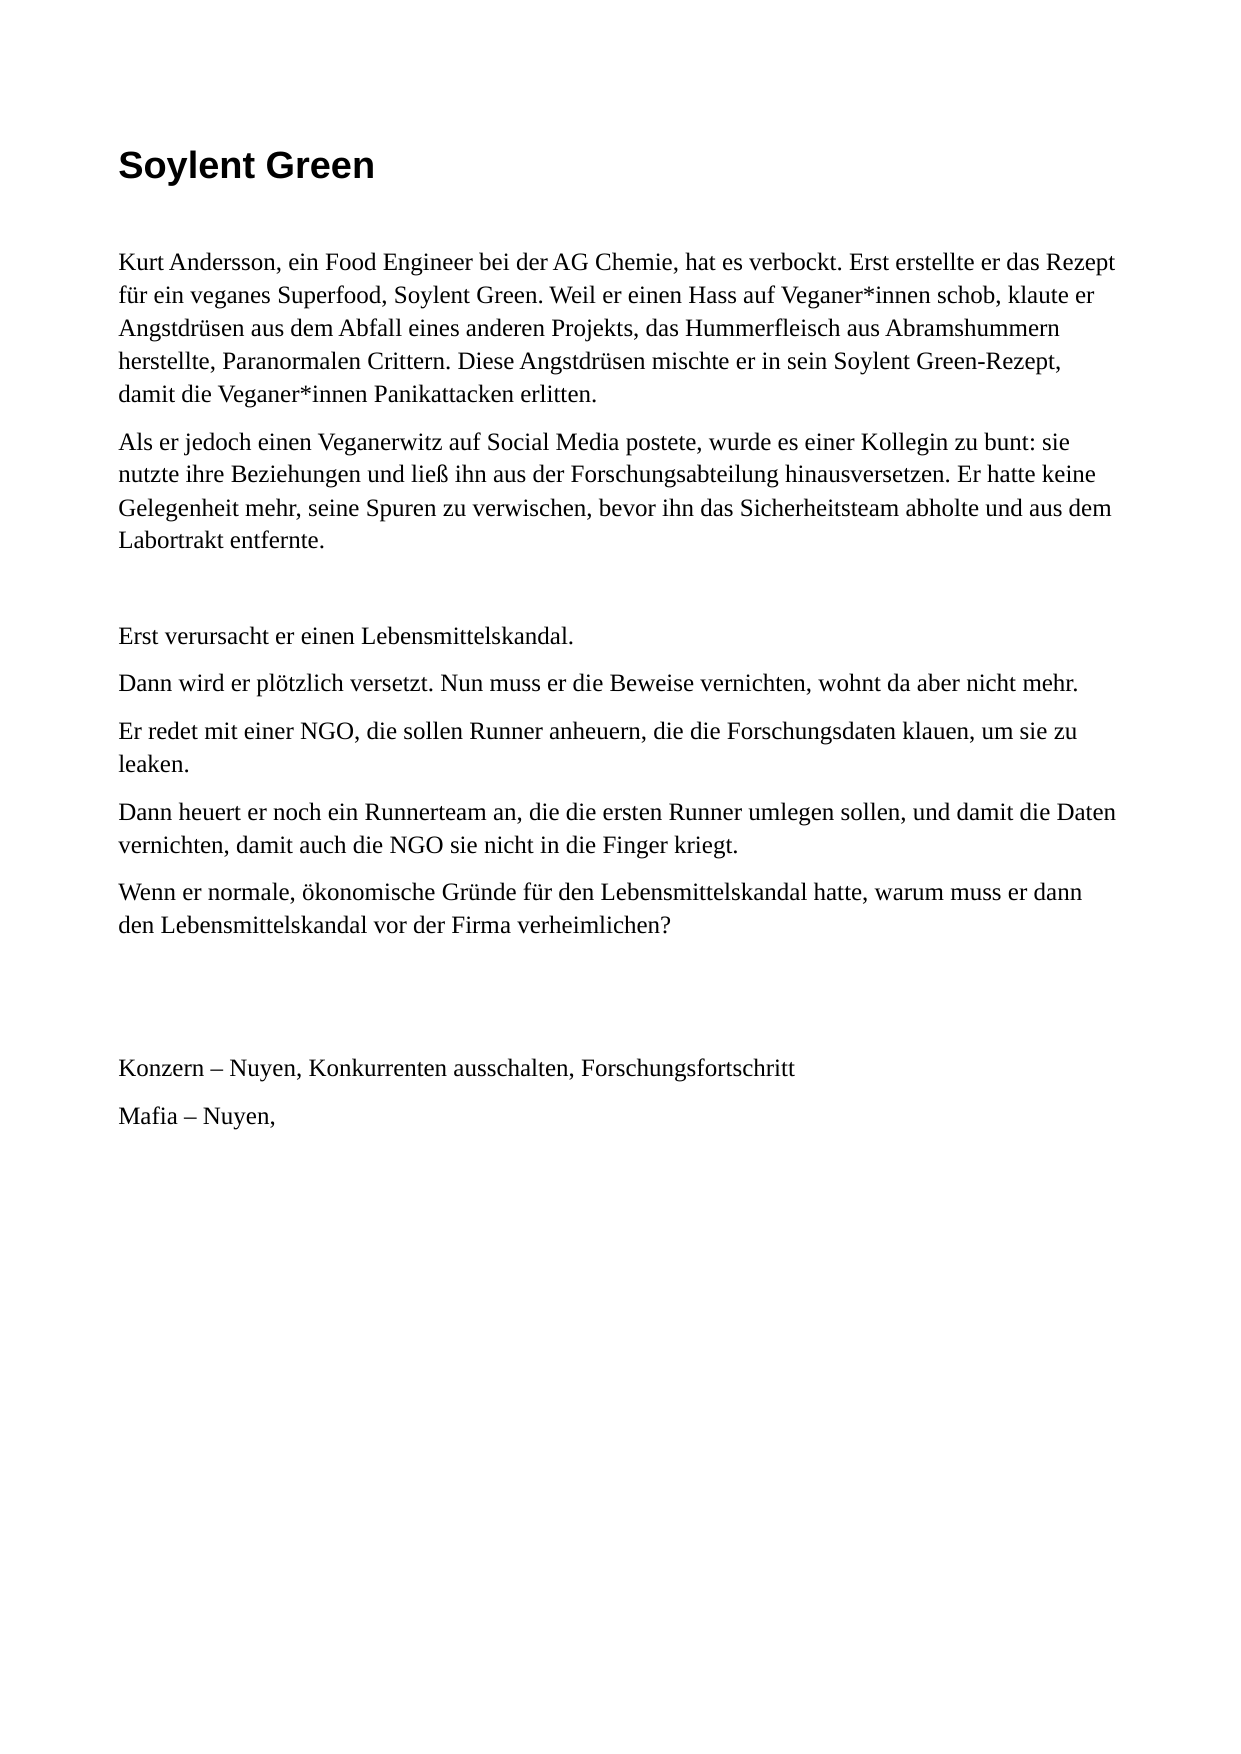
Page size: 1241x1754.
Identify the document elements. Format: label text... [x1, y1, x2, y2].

text Konzern – Nuyen, Konkurrenten ausschalten, Forschungsfortschritt [118, 1053, 1122, 1082]
text Er redet mit einer NGO, die sollen Runner anheuern, die die Forschungsdaten klauen, um sie zu leaken. [118, 716, 1122, 778]
text Als er jedoch einen Veganerwitz auf Social Media postete, wurde es einer Kollegin zu bunt: sie nutzte ihre Beziehungen und ließ ihn aus der Forschungsabteilung hinausversetzen. Er hatte keine Gelegenheit mehr, seine Spuren zu verwischen, bevor ihn das Sicherheitsteam abholte und aus dem Labortrakt entfernte. [118, 427, 1122, 554]
text Dann wird er plötzlich versetzt. Nun muss er die Beweise vernichten, wohnt da aber nicht mehr. [118, 668, 1122, 697]
text Mafia – Nuyen, [118, 1101, 1122, 1129]
text Dann heuert er noch ein Runnerteam an, die die ersten Runner umlegen sollen, und damit die Daten vernichten, damit auch die NGO sie nicht in die Finger kriegt. [118, 797, 1122, 858]
subtitle Soylent Green [118, 143, 1122, 187]
text Erst verursacht er einen Lebensmittelskandal. [118, 621, 1122, 649]
text Kurt Andersson, ein Food Engineer bei der AG Chemie, hat es verbockt. Erst erstellte er das Rezept für ein veganes Superfood, Soylent Green. Weil er einen Hass auf Veganer*innen schob, klaute er Angstdrüsen aus dem Abfall eines anderen Projekts, das Hummerfleisch aus Abramshummern herstellte, Paranormalen Crittern. Diese Angstdrüsen mischte er in sein Soylent Green-Rezept, damit die Veganer*innen Panikattacken erlitten. [118, 247, 1122, 408]
text Wenn er normale, ökonomische Gründe für den Lebensmittelskandal hatte, warum muss er dann den Lebensmittelskandal vor der Firma verheimlichen? [118, 877, 1122, 939]
